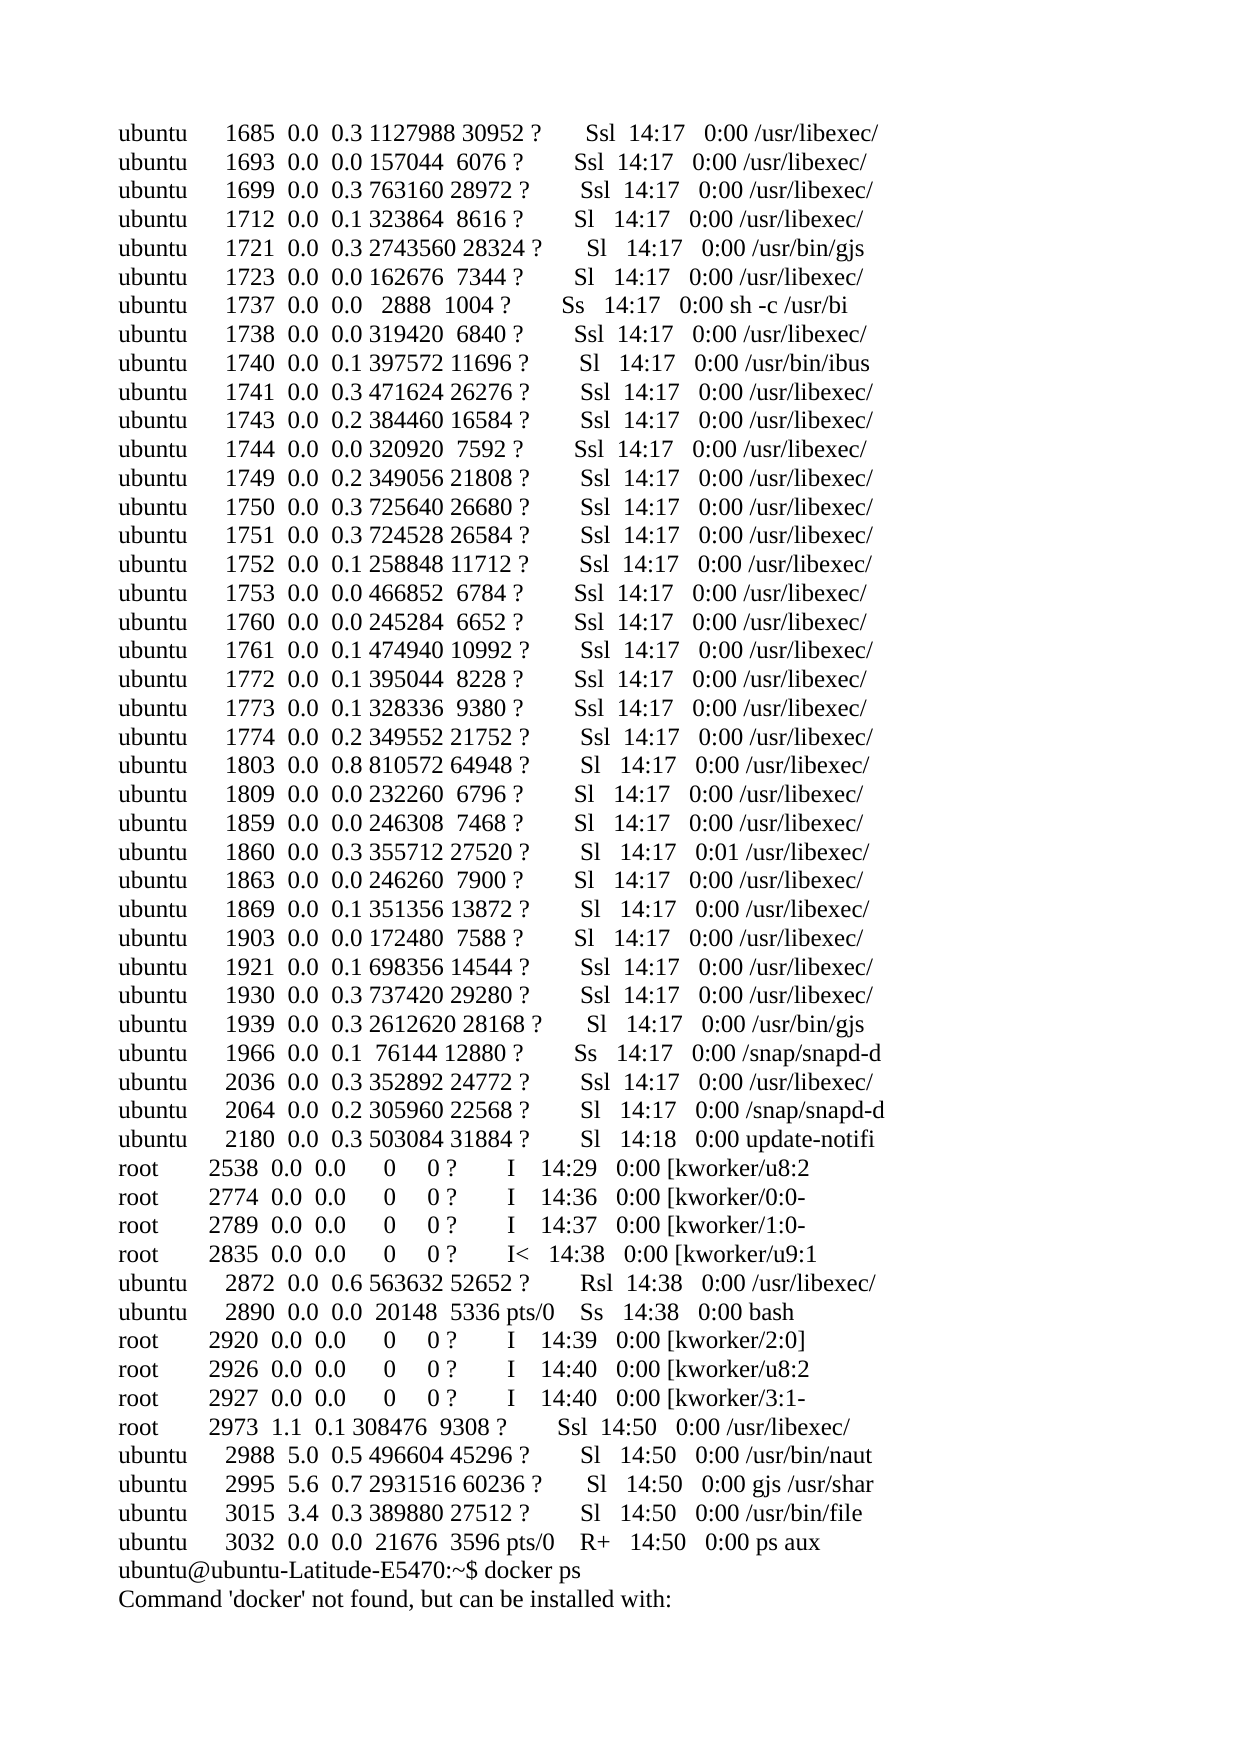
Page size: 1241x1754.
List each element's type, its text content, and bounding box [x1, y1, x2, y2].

text ubuntu 1966 0.0 0.1 76144 12880 ? Ss 14:17 0:00 /snap/snapd-d [118, 1038, 1122, 1067]
text ubuntu 1743 0.0 0.2 384460 16584 ? Ssl 14:17 0:00 /usr/libexec/ [118, 406, 1122, 434]
text ubuntu 1772 0.0 0.1 395044 8228 ? Ssl 14:17 0:00 /usr/libexec/ [118, 664, 1122, 693]
text ubuntu 1921 0.0 0.1 698356 14544 ? Ssl 14:17 0:00 /usr/libexec/ [118, 952, 1122, 981]
text root 2926 0.0 0.0 0 0 ? I 14:40 0:00 [kworker/u8:2 [118, 1354, 1122, 1383]
text ubuntu 1752 0.0 0.1 258848 11712 ? Ssl 14:17 0:00 /usr/libexec/ [118, 549, 1122, 578]
text root 2538 0.0 0.0 0 0 ? I 14:29 0:00 [kworker/u8:2 [118, 1153, 1122, 1182]
text ubuntu 1749 0.0 0.2 349056 21808 ? Ssl 14:17 0:00 /usr/libexec/ [118, 463, 1122, 492]
text root 2789 0.0 0.0 0 0 ? I 14:37 0:00 [kworker/1:0- [118, 1211, 1122, 1239]
text ubuntu 1738 0.0 0.0 319420 6840 ? Ssl 14:17 0:00 /usr/libexec/ [118, 319, 1122, 348]
text ubuntu 1721 0.0 0.3 2743560 28324 ? Sl 14:17 0:00 /usr/bin/gjs [118, 233, 1122, 262]
text ubuntu 1685 0.0 0.3 1127988 30952 ? Ssl 14:17 0:00 /usr/libexec/ [118, 118, 1122, 147]
text ubuntu 1741 0.0 0.3 471624 26276 ? Ssl 14:17 0:00 /usr/libexec/ [118, 377, 1122, 406]
text ubuntu 3032 0.0 0.0 21676 3596 pts/0 R+ 14:50 0:00 ps aux [118, 1527, 1122, 1556]
text ubuntu 1903 0.0 0.0 172480 7588 ? Sl 14:17 0:00 /usr/libexec/ [118, 923, 1122, 952]
text ubuntu 2872 0.0 0.6 563632 52652 ? Rsl 14:38 0:00 /usr/libexec/ [118, 1268, 1122, 1297]
text ubuntu 1699 0.0 0.3 763160 28972 ? Ssl 14:17 0:00 /usr/libexec/ [118, 176, 1122, 204]
text ubuntu@ubuntu-Latitude-E5470:~$ docker ps [118, 1556, 1122, 1584]
text ubuntu 1773 0.0 0.1 328336 9380 ? Ssl 14:17 0:00 /usr/libexec/ [118, 693, 1122, 722]
text ubuntu 1750 0.0 0.3 725640 26680 ? Ssl 14:17 0:00 /usr/libexec/ [118, 492, 1122, 521]
text ubuntu 1723 0.0 0.0 162676 7344 ? Sl 14:17 0:00 /usr/libexec/ [118, 262, 1122, 291]
text ubuntu 1760 0.0 0.0 245284 6652 ? Ssl 14:17 0:00 /usr/libexec/ [118, 607, 1122, 636]
text ubuntu 1803 0.0 0.8 810572 64948 ? Sl 14:17 0:00 /usr/libexec/ [118, 751, 1122, 779]
text ubuntu 1740 0.0 0.1 397572 11696 ? Sl 14:17 0:00 /usr/bin/ibus [118, 348, 1122, 377]
text ubuntu 3015 3.4 0.3 389880 27512 ? Sl 14:50 0:00 /usr/bin/file [118, 1498, 1122, 1527]
text root 2774 0.0 0.0 0 0 ? I 14:36 0:00 [kworker/0:0- [118, 1182, 1122, 1211]
text root 2835 0.0 0.0 0 0 ? I< 14:38 0:00 [kworker/u9:1 [118, 1239, 1122, 1268]
text ubuntu 1693 0.0 0.0 157044 6076 ? Ssl 14:17 0:00 /usr/libexec/ [118, 147, 1122, 176]
text ubuntu 1744 0.0 0.0 320920 7592 ? Ssl 14:17 0:00 /usr/libexec/ [118, 434, 1122, 463]
text ubuntu 1751 0.0 0.3 724528 26584 ? Ssl 14:17 0:00 /usr/libexec/ [118, 521, 1122, 549]
text ubuntu 1753 0.0 0.0 466852 6784 ? Ssl 14:17 0:00 /usr/libexec/ [118, 578, 1122, 607]
text root 2973 1.1 0.1 308476 9308 ? Ssl 14:50 0:00 /usr/libexec/ [118, 1412, 1122, 1441]
text ubuntu 1939 0.0 0.3 2612620 28168 ? Sl 14:17 0:00 /usr/bin/gjs [118, 1009, 1122, 1038]
text ubuntu 1737 0.0 0.0 2888 1004 ? Ss 14:17 0:00 sh -c /usr/bi [118, 291, 1122, 319]
text ubuntu 1774 0.0 0.2 349552 21752 ? Ssl 14:17 0:00 /usr/libexec/ [118, 722, 1122, 751]
text ubuntu 1860 0.0 0.3 355712 27520 ? Sl 14:17 0:01 /usr/libexec/ [118, 837, 1122, 866]
text ubuntu 2180 0.0 0.3 503084 31884 ? Sl 14:18 0:00 update-notifi [118, 1124, 1122, 1153]
text Command 'docker' not found, but can be installed with: [118, 1584, 1122, 1613]
text ubuntu 1712 0.0 0.1 323864 8616 ? Sl 14:17 0:00 /usr/libexec/ [118, 204, 1122, 233]
text ubuntu 2988 5.0 0.5 496604 45296 ? Sl 14:50 0:00 /usr/bin/naut [118, 1441, 1122, 1469]
text ubuntu 2036 0.0 0.3 352892 24772 ? Ssl 14:17 0:00 /usr/libexec/ [118, 1067, 1122, 1096]
text ubuntu 1859 0.0 0.0 246308 7468 ? Sl 14:17 0:00 /usr/libexec/ [118, 808, 1122, 837]
text ubuntu 1869 0.0 0.1 351356 13872 ? Sl 14:17 0:00 /usr/libexec/ [118, 894, 1122, 923]
text ubuntu 1761 0.0 0.1 474940 10992 ? Ssl 14:17 0:00 /usr/libexec/ [118, 636, 1122, 664]
text ubuntu 2995 5.6 0.7 2931516 60236 ? Sl 14:50 0:00 gjs /usr/shar [118, 1469, 1122, 1498]
text root 2920 0.0 0.0 0 0 ? I 14:39 0:00 [kworker/2:0] [118, 1326, 1122, 1354]
text ubuntu 2890 0.0 0.0 20148 5336 pts/0 Ss 14:38 0:00 bash [118, 1297, 1122, 1326]
text ubuntu 1863 0.0 0.0 246260 7900 ? Sl 14:17 0:00 /usr/libexec/ [118, 866, 1122, 894]
text ubuntu 2064 0.0 0.2 305960 22568 ? Sl 14:17 0:00 /snap/snapd-d [118, 1096, 1122, 1124]
text ubuntu 1809 0.0 0.0 232260 6796 ? Sl 14:17 0:00 /usr/libexec/ [118, 779, 1122, 808]
text root 2927 0.0 0.0 0 0 ? I 14:40 0:00 [kworker/3:1- [118, 1383, 1122, 1412]
text ubuntu 1930 0.0 0.3 737420 29280 ? Ssl 14:17 0:00 /usr/libexec/ [118, 981, 1122, 1009]
